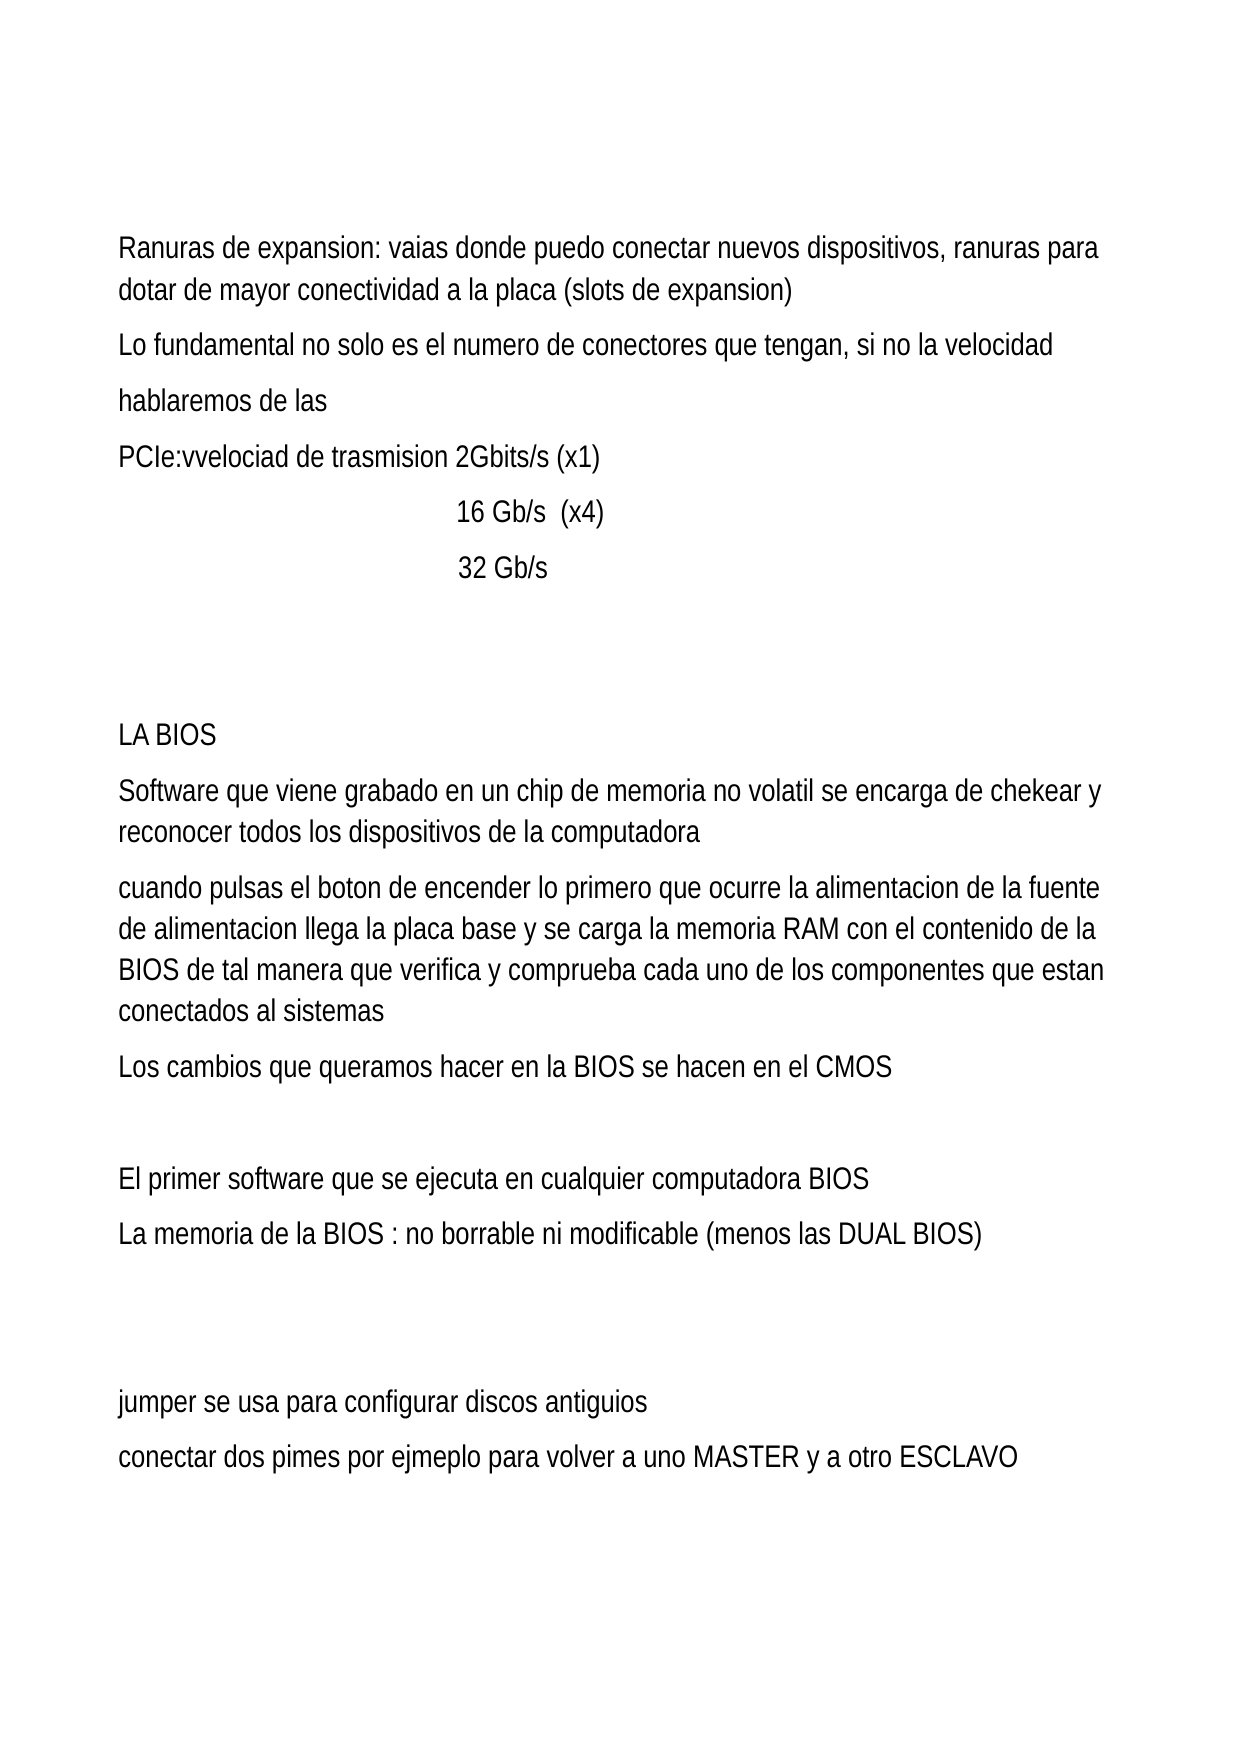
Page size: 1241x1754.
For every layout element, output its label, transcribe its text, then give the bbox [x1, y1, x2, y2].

text La memoria de la BIOS : no borrable ni modificable (menos las DUAL BIOS) [118, 1216, 1122, 1251]
text conectar dos pimes por ejmeplo para volver a uno MASTER y a otro ESCLAVO [118, 1438, 1122, 1474]
text Los cambios que queramos hacer en la BIOS se hacen en el CMOS [118, 1048, 1122, 1084]
text 32 Gb/s [118, 549, 1122, 585]
text PCIe:vvelociad de trasmision 2Gbits/s (x1) [118, 438, 1122, 474]
text El primer software que se ejecuta en cualquier computadora BIOS [118, 1160, 1122, 1196]
text Lo fundamental no solo es el numero de conectores que tengan, si no la velocidad [118, 326, 1122, 362]
text LA BIOS [118, 717, 1122, 752]
text cuando pulsas el boton de encender lo primero que ocurre la alimentacion de la fuente de alimentacion llega la placa base y se carga la memoria RAM con el contenido de la BIOS de tal manera que verifica y comprueba cada uno de los componentes que estan conectados al sistemas [118, 869, 1122, 1028]
text hablaremos de las [118, 382, 1122, 418]
text jumper se usa para configurar discos antiguios [118, 1383, 1122, 1418]
text Ranuras de expansion: vaias donde puedo conectar nuevos dispositivos, ranuras para dotar de mayor conectividad a la placa (slots de expansion) [118, 229, 1122, 307]
text 16 Gb/s (x4) [118, 494, 1122, 529]
text Software que viene grabado en un chip de memoria no volatil se encarga de chekear y reconocer todos los dispositivos de la computadora [118, 772, 1122, 849]
